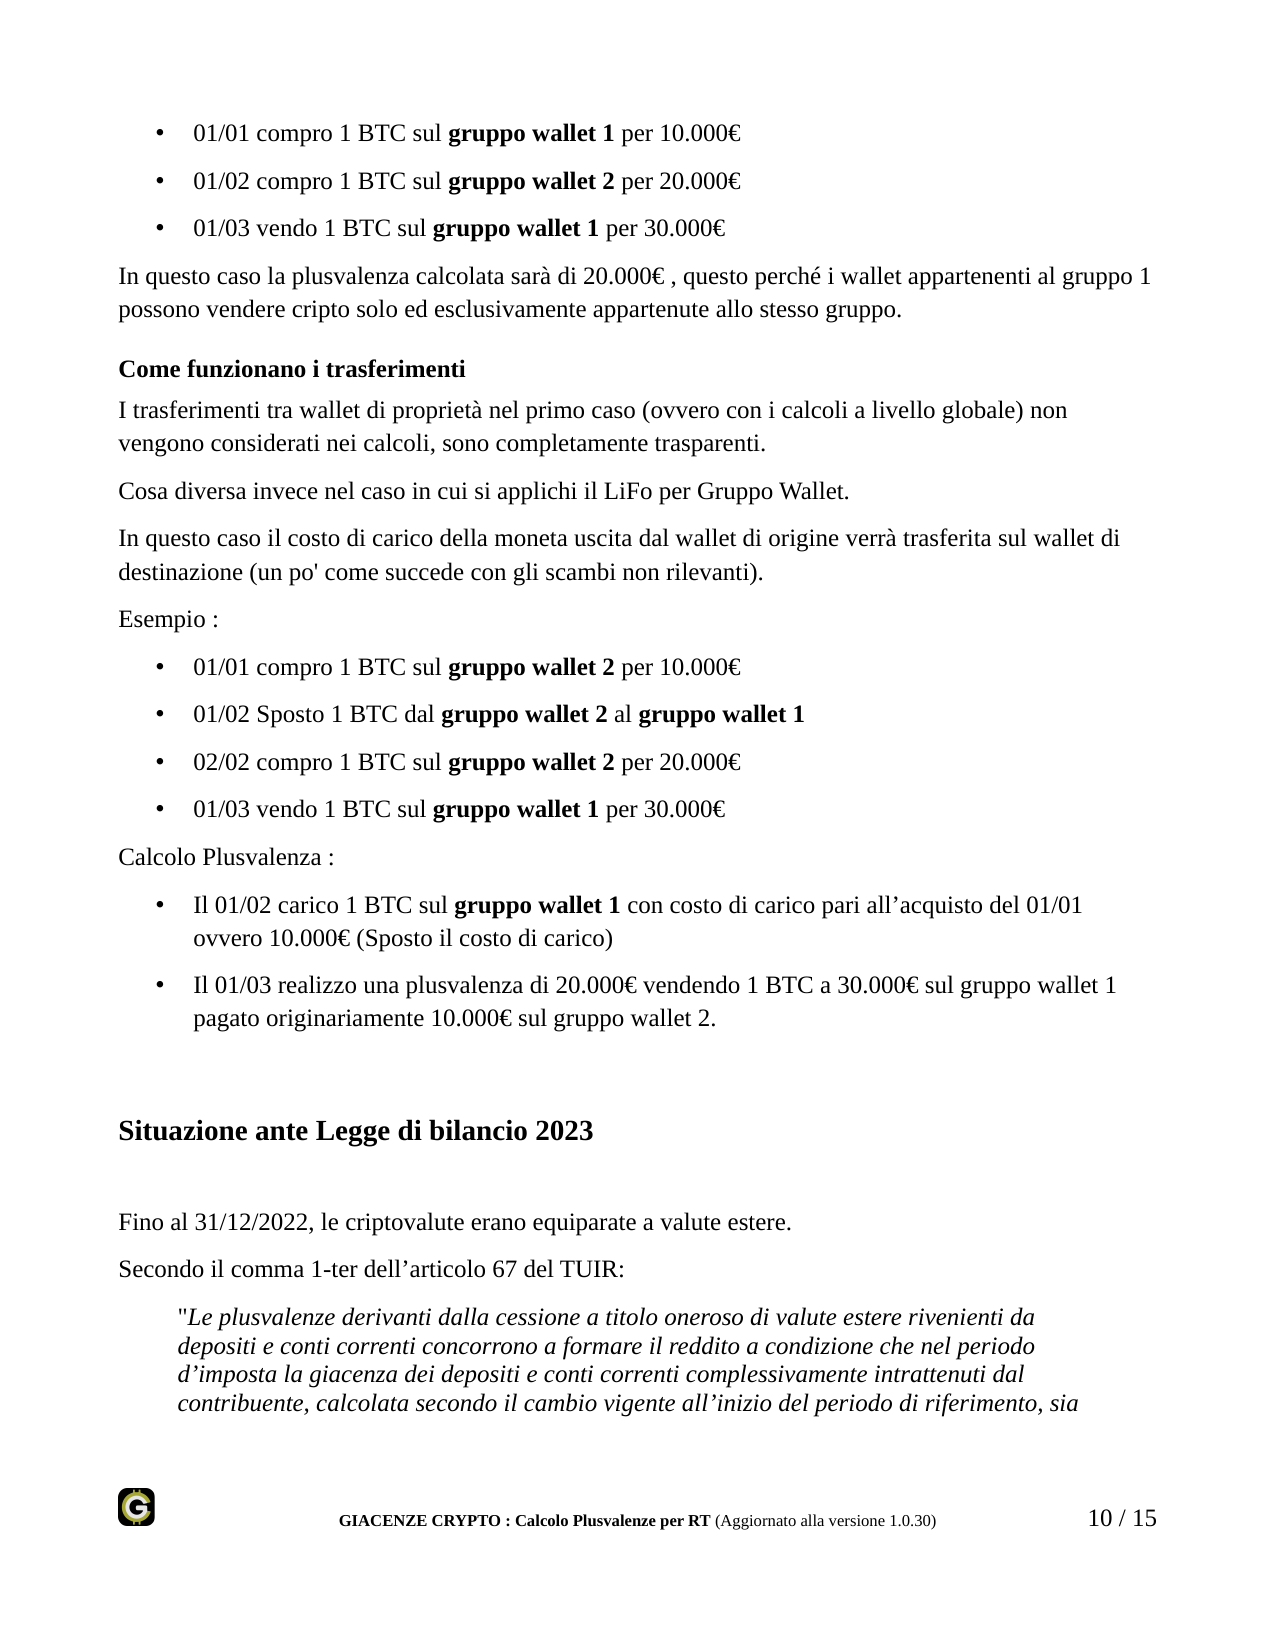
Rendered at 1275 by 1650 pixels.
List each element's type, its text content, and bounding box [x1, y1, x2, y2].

text Calcolo Plusvalenza : [118, 842, 1157, 871]
list 01/02 Sposto 1 BTC dal gruppo wallet 2 al gruppo wallet 1 [156, 699, 1157, 728]
subtitle Situazione ante Legge di bilancio 2023 [118, 1113, 1157, 1147]
subtitle Come funzionano i trasferimenti [118, 354, 1157, 383]
text In questo caso il costo di carico della moneta uscita dal wallet di origine verrà trasferita sul wallet di destinazione (un po' come succede con gli scambi non rilevanti). [118, 523, 1157, 585]
text Esempio : [118, 604, 1157, 633]
picture [118, 1488, 155, 1526]
list Il 01/03 realizzo una plusvalenza di 20.000€ vendendo 1 BTC a 30.000€ sul gruppo wallet 1 pagato originariamente 10.000€ sul gruppo wallet 2. [156, 970, 1157, 1032]
list 01/03 vendo 1 BTC sul gruppo wallet 1 per 30.000€ [156, 213, 1157, 242]
text I trasferimenti tra wallet di proprietà nel primo caso (ovvero con i calcoli a livello globale) non vengono considerati nei calcoli, sono completamente trasparenti. [118, 395, 1157, 457]
list 01/01 compro 1 BTC sul gruppo wallet 2 per 10.000€ [156, 652, 1157, 681]
list Il 01/02 carico 1 BTC sul gruppo wallet 1 con costo di carico pari all’acquisto del 01/01 ovvero 10.000€ (Sposto il costo di carico) [156, 890, 1157, 952]
text "Le plusvalenze derivanti dalla cessione a titolo oneroso di valute estere rivenienti da depositi e conti correnti concorrono a formare il reddito a condizione che nel periodo d’imposta la giacenza dei depositi e conti correnti complessivamente intrattenuti dal contribuente, calcolata secondo il cambio vigente all’inizio del periodo di riferimento, sia [177, 1302, 1098, 1417]
list 02/02 compro 1 BTC sul gruppo wallet 2 per 20.000€ [156, 747, 1157, 776]
list 01/02 compro 1 BTC sul gruppo wallet 2 per 20.000€ [156, 166, 1157, 194]
text Secondo il comma 1-ter dell’articolo 67 del TUIR: [118, 1254, 1157, 1283]
text Cosa diversa invece nel caso in cui si applichi il LiFo per Gruppo Wallet. [118, 476, 1157, 505]
list 01/01 compro 1 BTC sul gruppo wallet 1 per 10.000€ [156, 118, 1157, 147]
list 01/03 vendo 1 BTC sul gruppo wallet 1 per 30.000€ [156, 794, 1157, 823]
text In questo caso la plusvalenza calcolata sarà di 20.000€ , questo perché i wallet appartenenti al gruppo 1 possono vendere cripto solo ed esclusivamente appartenute allo stesso gruppo. [118, 261, 1157, 323]
text Fino al 31/12/2022, le criptovalute erano equiparate a valute estere. [118, 1207, 1157, 1236]
